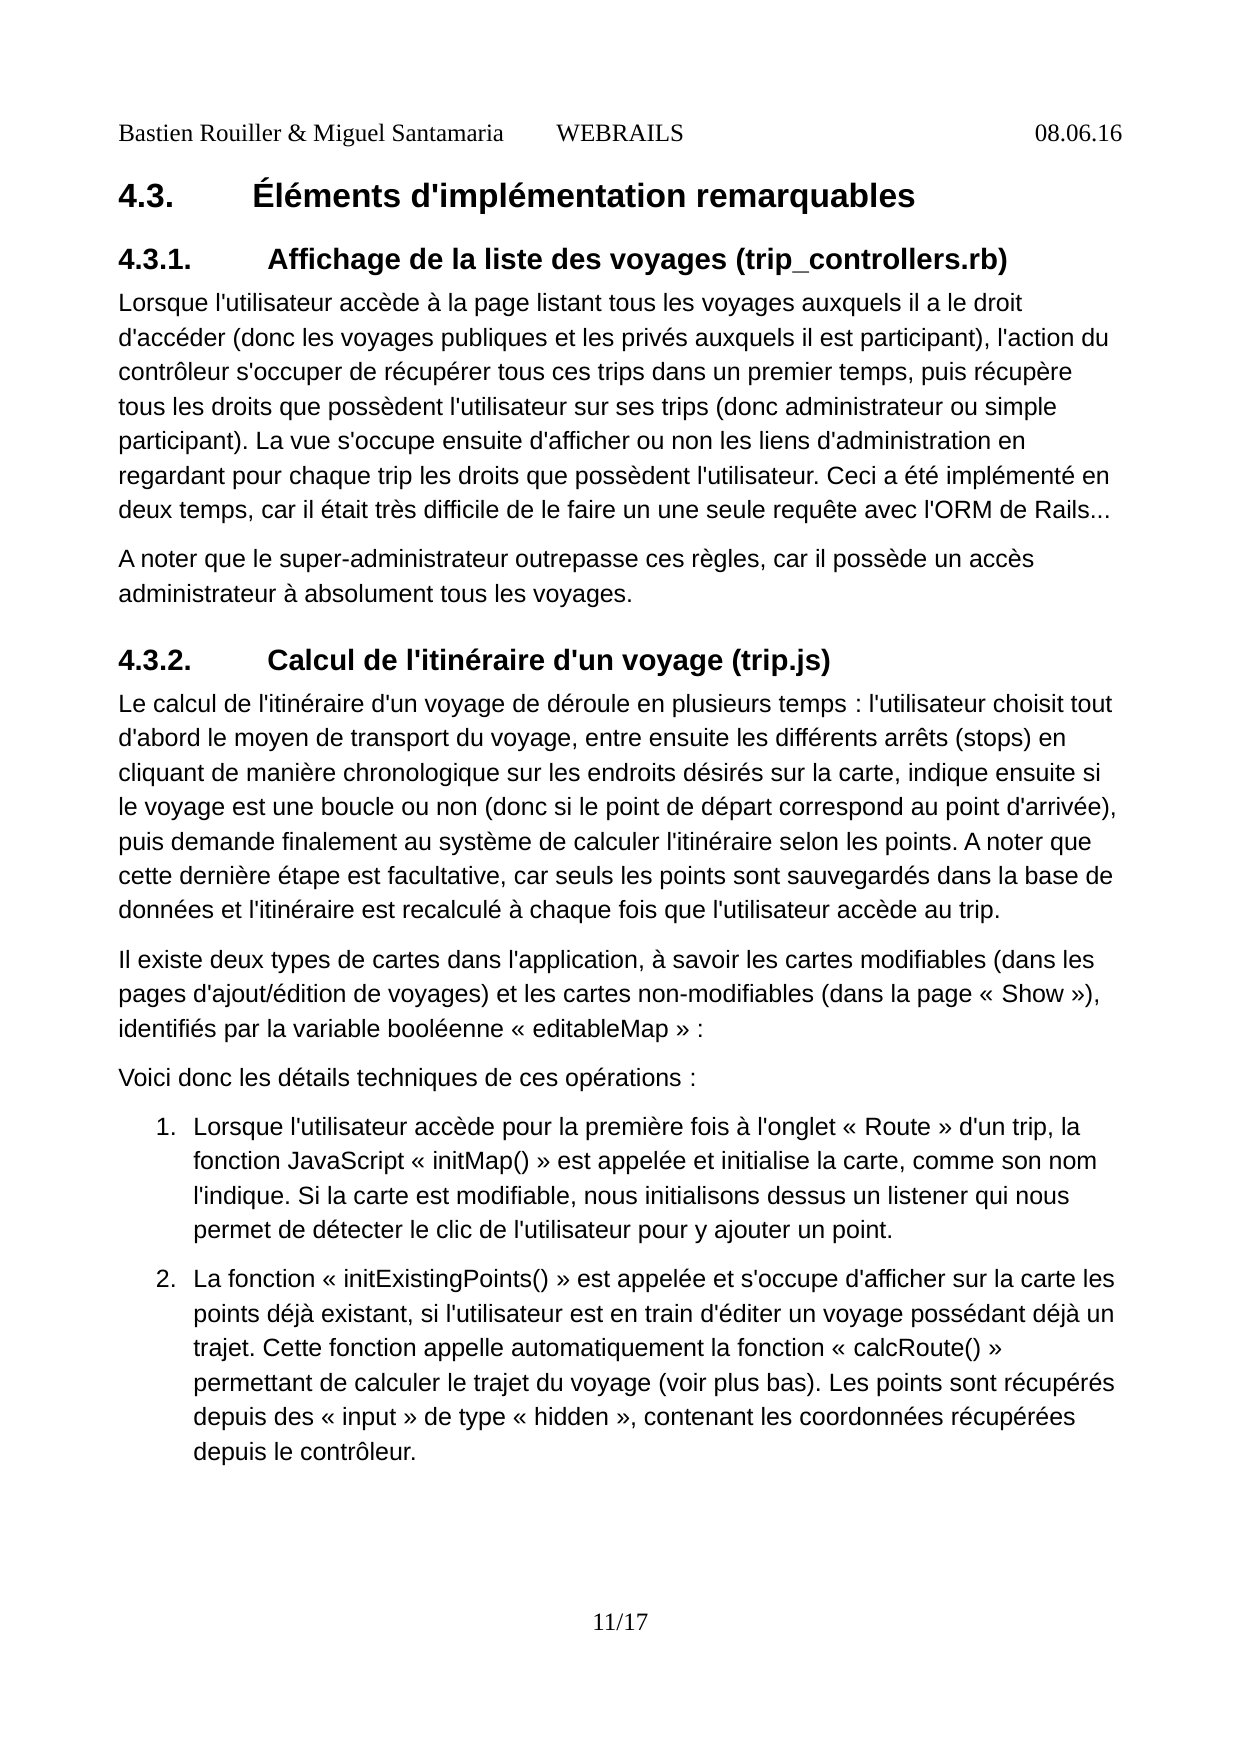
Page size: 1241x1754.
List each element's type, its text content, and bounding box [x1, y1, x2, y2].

text Il existe deux types de cartes dans l'application, à savoir les cartes modifiables (dans les pages d'ajout/édition de voyages) et les cartes non-modifiables (dans la page « Show »), identifiés par la variable booléenne « editableMap » : [118, 944, 1122, 1042]
subtitle Éléments d'implémentation remarquables [118, 176, 1122, 215]
text Le calcul de l'itinéraire d'un voyage de déroule en plusieurs temps : l'utilisateur choisit tout d'abord le moyen de transport du voyage, entre ensuite les différents arrêts (stops) en cliquant de manière chronologique sur les endroits désirés sur la carte, indique ensuite si le voyage est une boucle ou non (donc si le point de départ correspond au point d'arrivée), puis demande finalement au système de calculer l'itinéraire selon les points. A noter que cette dernière étape est facultative, car seuls les points sont sauvegardés dans la base de données et l'itinéraire est recalculé à chaque fois que l'utilisateur accède au trip. [118, 689, 1122, 924]
subtitle Affichage de la liste des voyages (trip_controllers.rb) [118, 242, 1122, 276]
list Lorsque l'utilisateur accède pour la première fois à l'onglet « Route » d'un trip, la fonction JavaScript « initMap() » est appelée et initialise la carte, comme son nom l'indique. Si la carte est modifiable, nous initialisons dessus un listener qui nous permet de détecter le clic de l'utilisateur pour y ajouter un point. [156, 1112, 1122, 1244]
text Voici donc les détails techniques de ces opérations : [118, 1063, 1122, 1091]
text A noter que le super-administrateur outrepasse ces règles, car il possède un accès administrateur à absolument tous les voyages. [118, 544, 1122, 607]
subtitle Calcul de l'itinéraire d'un voyage (trip.js) [118, 642, 1122, 676]
list La fonction « initExistingPoints() » est appelée et s'occupe d'afficher sur la carte les points déjà existant, si l'utilisateur est en train d'éditer un voyage possédant déjà un trajet. Cette fonction appelle automatiquement la fonction « calcRoute() » permettant de calculer le trajet du voyage (voir plus bas). Les points sont récupérés depuis des « input » de type « hidden », contenant les coordonnées récupérées depuis le contrôleur. [156, 1264, 1122, 1465]
text Lorsque l'utilisateur accède à la page listant tous les voyages auxquels il a le droit d'accéder (donc les voyages publiques et les privés auxquels il est participant), l'action du contrôleur s'occuper de récupérer tous ces trips dans un premier temps, puis récupère tous les droits que possèdent l'utilisateur sur ses trips (donc administrateur ou simple participant). La vue s'occupe ensuite d'afficher ou non les liens d'administration en regardant pour chaque trip les droits que possèdent l'utilisateur. Ceci a été implémenté en deux temps, car il était très difficile de le faire un une seule requête avec l'ORM de Rails... [118, 288, 1122, 524]
